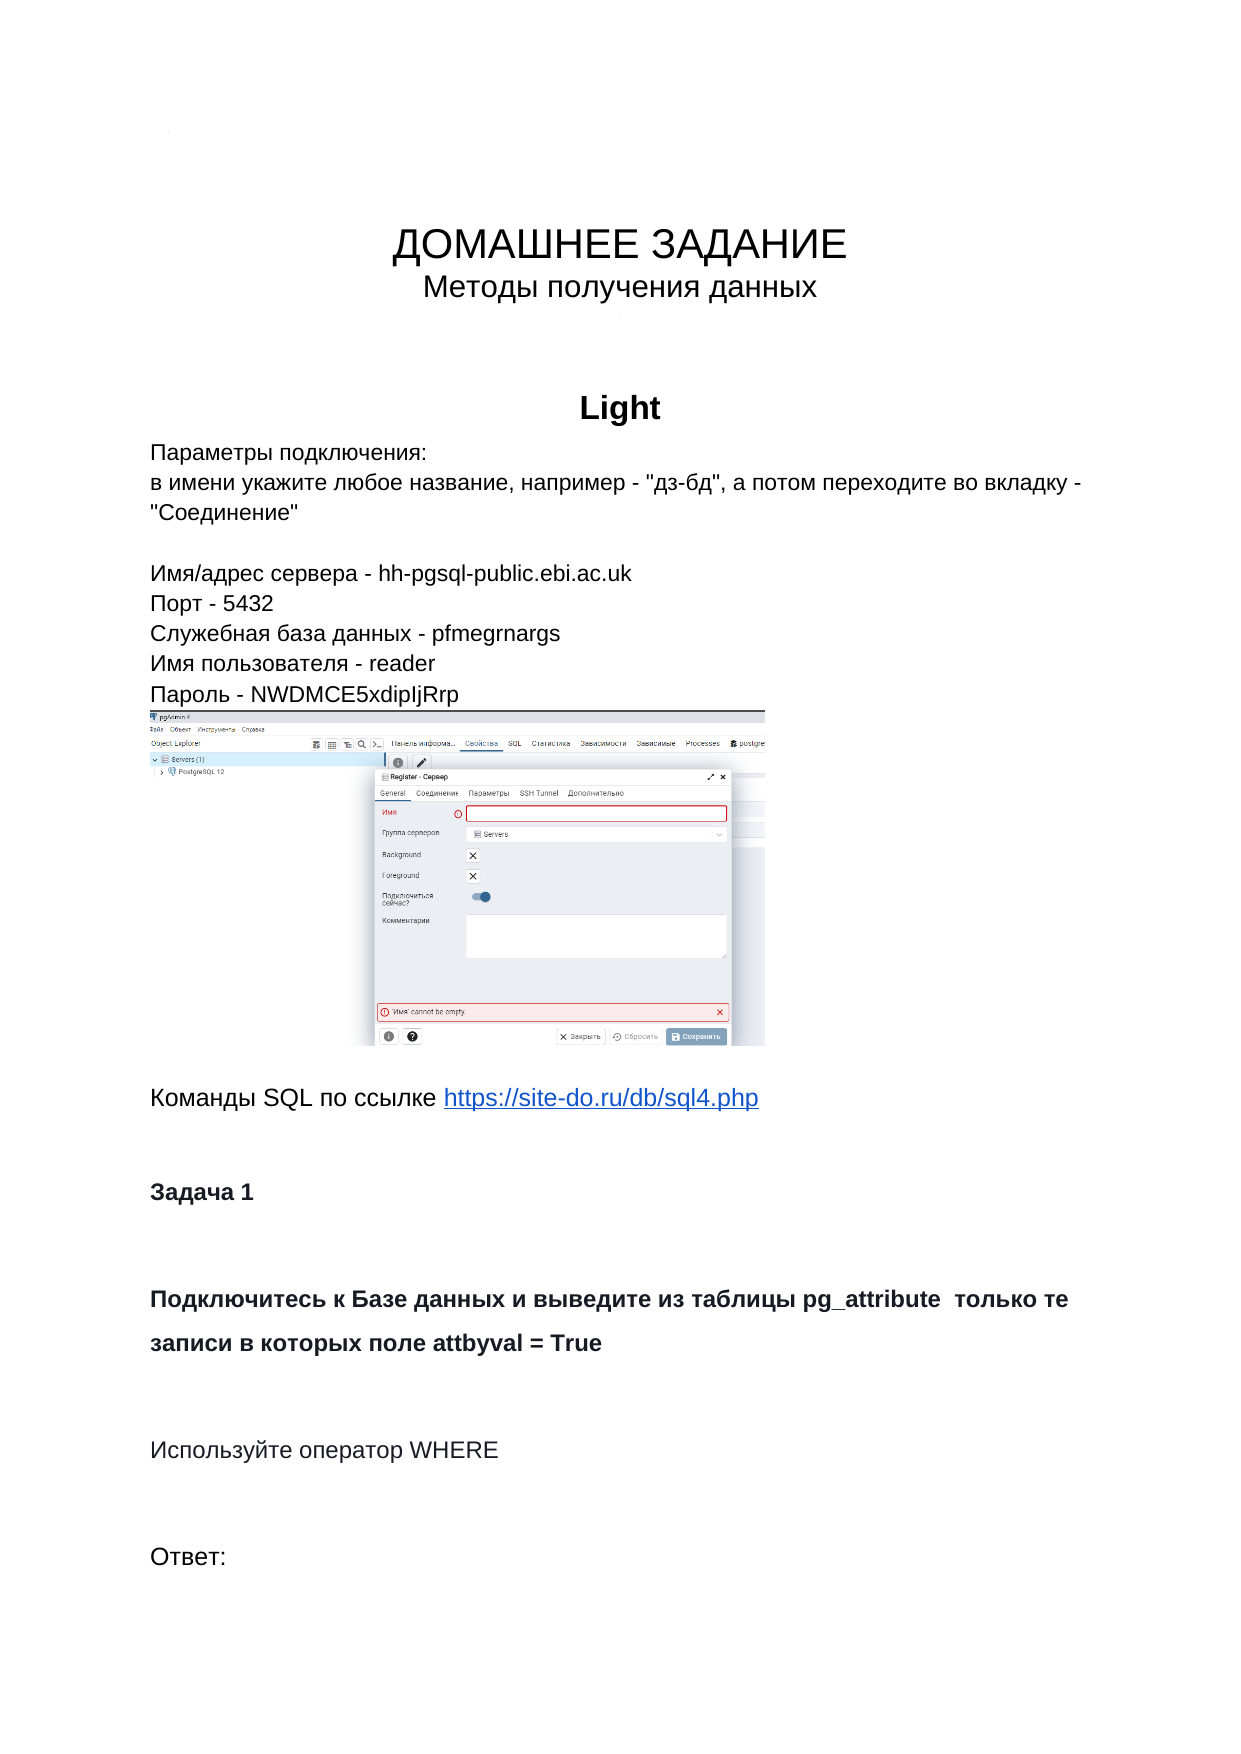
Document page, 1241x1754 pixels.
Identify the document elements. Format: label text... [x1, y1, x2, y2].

text Порт - 5432 [150, 590, 1090, 616]
text Служебная база данных - pfmegrnargs [150, 620, 1090, 647]
text Параметры подключения: [150, 439, 1090, 465]
text в имени укажите любое название, например - "дз-бд", а потом переходите во вкладку - "Соединение" [150, 469, 1090, 526]
subtitle ДОМАШНЕЕ ЗАДАНИЕ Методы получения данных [150, 220, 1090, 304]
text Ответ: [150, 1542, 1090, 1571]
text Подключитесь к Базе данных и выведите из таблицы pg_attribute только те записи в которых поле attbyval = True [150, 1285, 1090, 1357]
text Задача 1 [150, 1178, 1090, 1206]
text Пароль - NWDMCE5xdipIjRrp [150, 681, 1090, 707]
picture [150, 710, 765, 1046]
text Используйте оператор WHERE [150, 1436, 1090, 1463]
subtitle Light [150, 388, 1090, 426]
text Имя пользователя - reader [150, 650, 1090, 677]
text Имя/адрес сервера - hh-pgsql-public.ebi.ac.uk [150, 560, 1090, 586]
text Команды SQL по ссылке https://site-do.ru/db/sql4.php [150, 1083, 1090, 1111]
